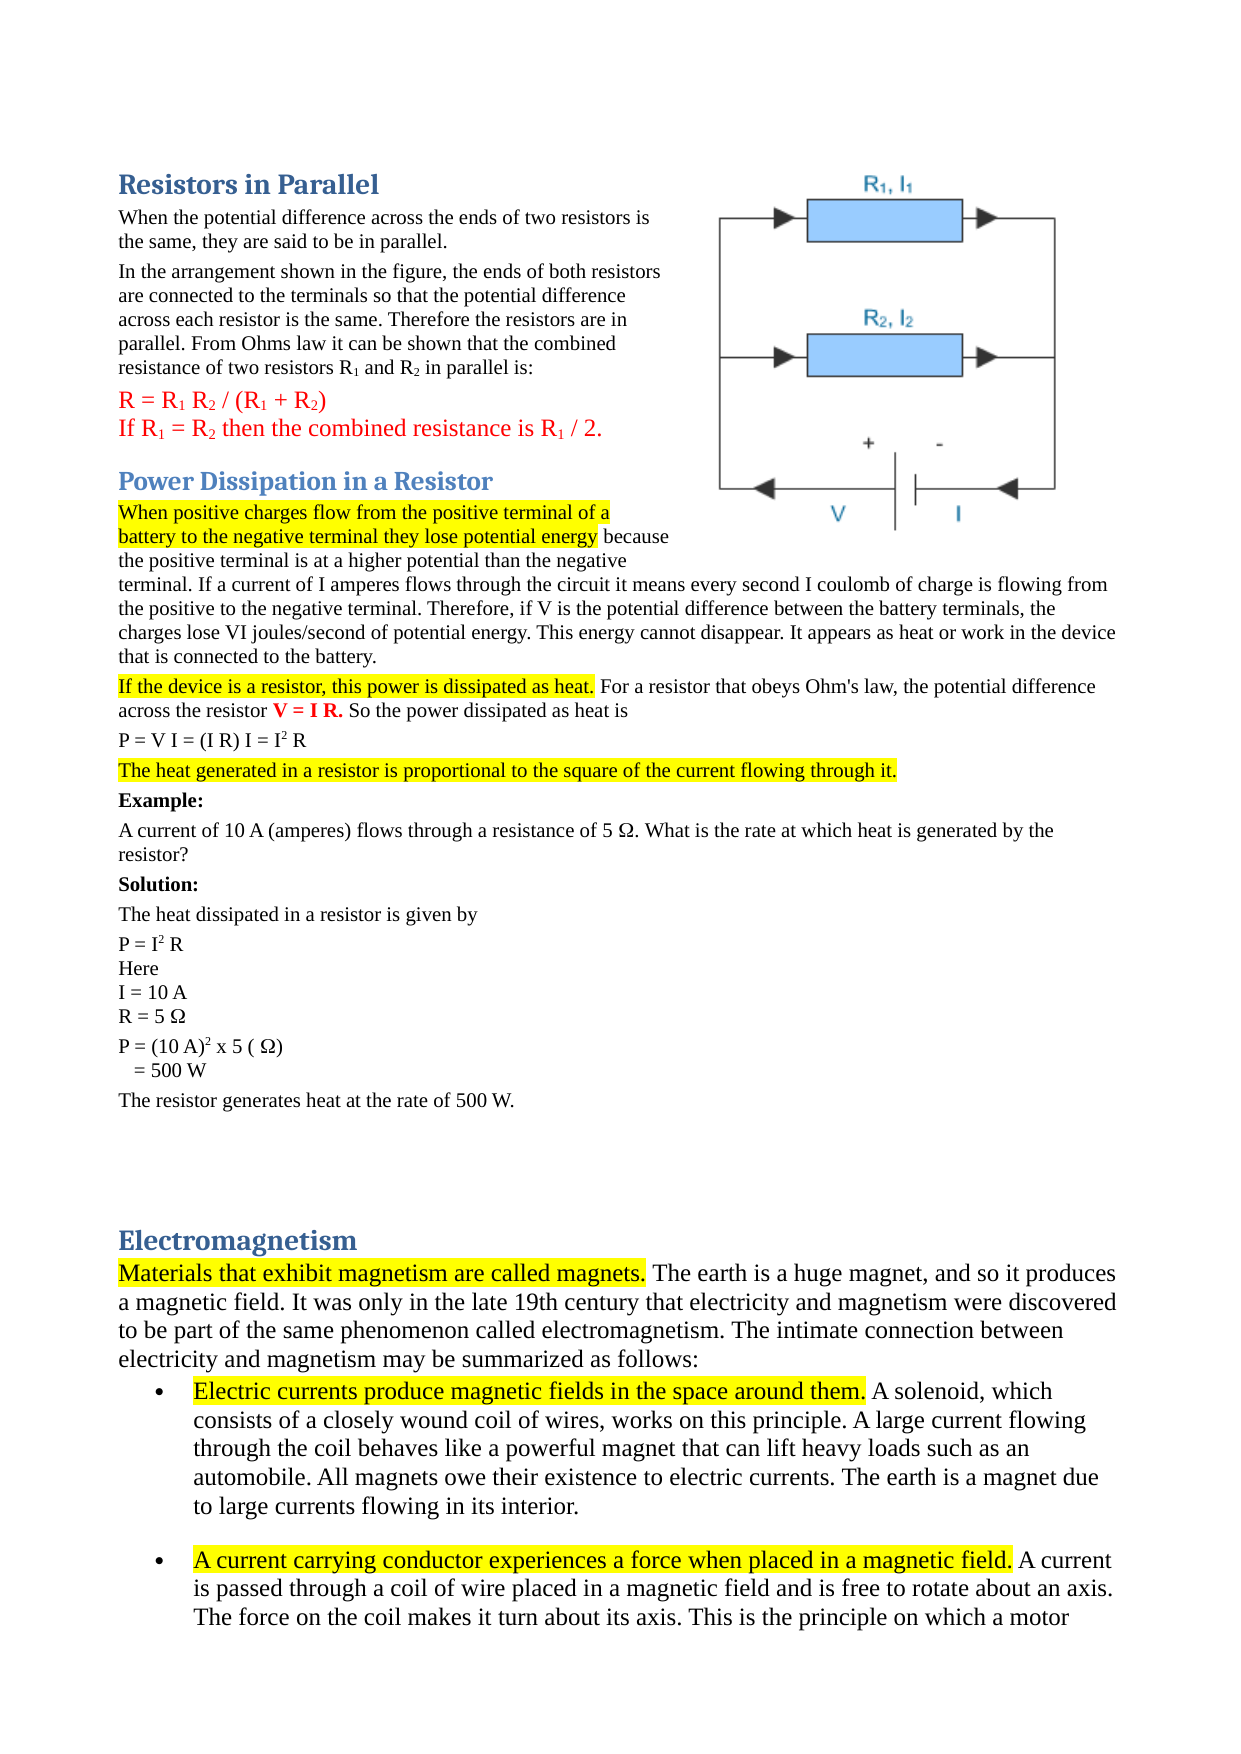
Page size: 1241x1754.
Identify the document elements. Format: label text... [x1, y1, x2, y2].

text A current of 10 A (amperes) flows through a resistance of 5 . What is the rate at which heat is generated by the resistor? [118, 818, 1122, 866]
text P = I2 R Here I = 10 A R = 5  [118, 932, 1122, 1028]
subtitle Electromagnetism [118, 1224, 1122, 1258]
list A current carrying conductor experiences a force when placed in a magnetic field. A current is passed through a coil of wire placed in a magnetic field and is free to rotate about an axis. The force on the coil makes it turn about its axis. This is the principle on which a motor [156, 1545, 1122, 1631]
text [1095, 385, 1122, 442]
text The heat generated in a resistor is proportional to the square of the current flowing through it. [118, 758, 1122, 782]
subtitle Power Dissipation in a Resistor [118, 466, 688, 497]
text In the arrangement shown in the figure, the ends of both resistors are connected to the terminals so that the potential difference across each resistor is the same. Therefore the resistors are in parallel. From Ohms law it can be shown that the combined resistance of two resistors R1 and R2 in parallel is: [118, 258, 688, 379]
subtitle [1095, 466, 1122, 497]
subtitle Resistors in Parallel [118, 168, 688, 202]
text The resistor generates heat at the rate of 500 W. [118, 1088, 1122, 1112]
text When positive charges flow from the positive terminal of a battery to the negative terminal they lose potential energy because the positive terminal is at a higher potential than the negative terminal. If a current of I amperes flows through the circuit it means every second I coulomb of charge is flowing from the positive to the negative terminal. Therefore, if V is the potential difference between the battery terminals, the charges lose VI joules/second of potential energy. This energy cannot disappear. It appears as heat or work in the device that is connected to the battery. [118, 500, 1122, 668]
subtitle [1095, 168, 1122, 202]
text Example: [118, 788, 1122, 812]
text R = R1 R2 / (R1 + R2) If R1 = R2 then the combined resistance is R1 / 2. [118, 385, 688, 442]
list Electric currents produce magnetic fields in the space around them. A solenoid, which consists of a closely wound coil of wires, works on this principle. A large current flowing through the coil behaves like a powerful magnet that can lift heavy loads such as an automobile. All magnets owe their existence to electric currents. The earth is a magnet due to large currents flowing in its interior. [156, 1376, 1122, 1520]
text Solution: [118, 872, 1122, 896]
picture [688, 160, 1095, 551]
text If the device is a resistor, this power is dissipated as heat. For a resistor that obeys Ohm's law, the potential difference across the resistor V = I R. So the power dissipated as heat is [118, 674, 1122, 722]
text Materials that exhibit magnetism are called magnets. The earth is a huge magnet, and so it produces a magnetic field. It was only in the late 19th century that electricity and magnetism were discovered to be part of the same phenomenon called electromagnetism. The intimate connection between electricity and magnetism may be summarized as follows: [118, 1258, 1122, 1373]
text The heat dissipated in a resistor is given by [118, 902, 1122, 926]
text When the potential difference across the ends of two resistors is the same, they are said to be in parallel. [118, 204, 688, 253]
text P = (10 A)2 x 5 ( ) = 500 W [118, 1034, 1122, 1082]
text P = V I = (I R) I = I2 R [118, 728, 1122, 752]
